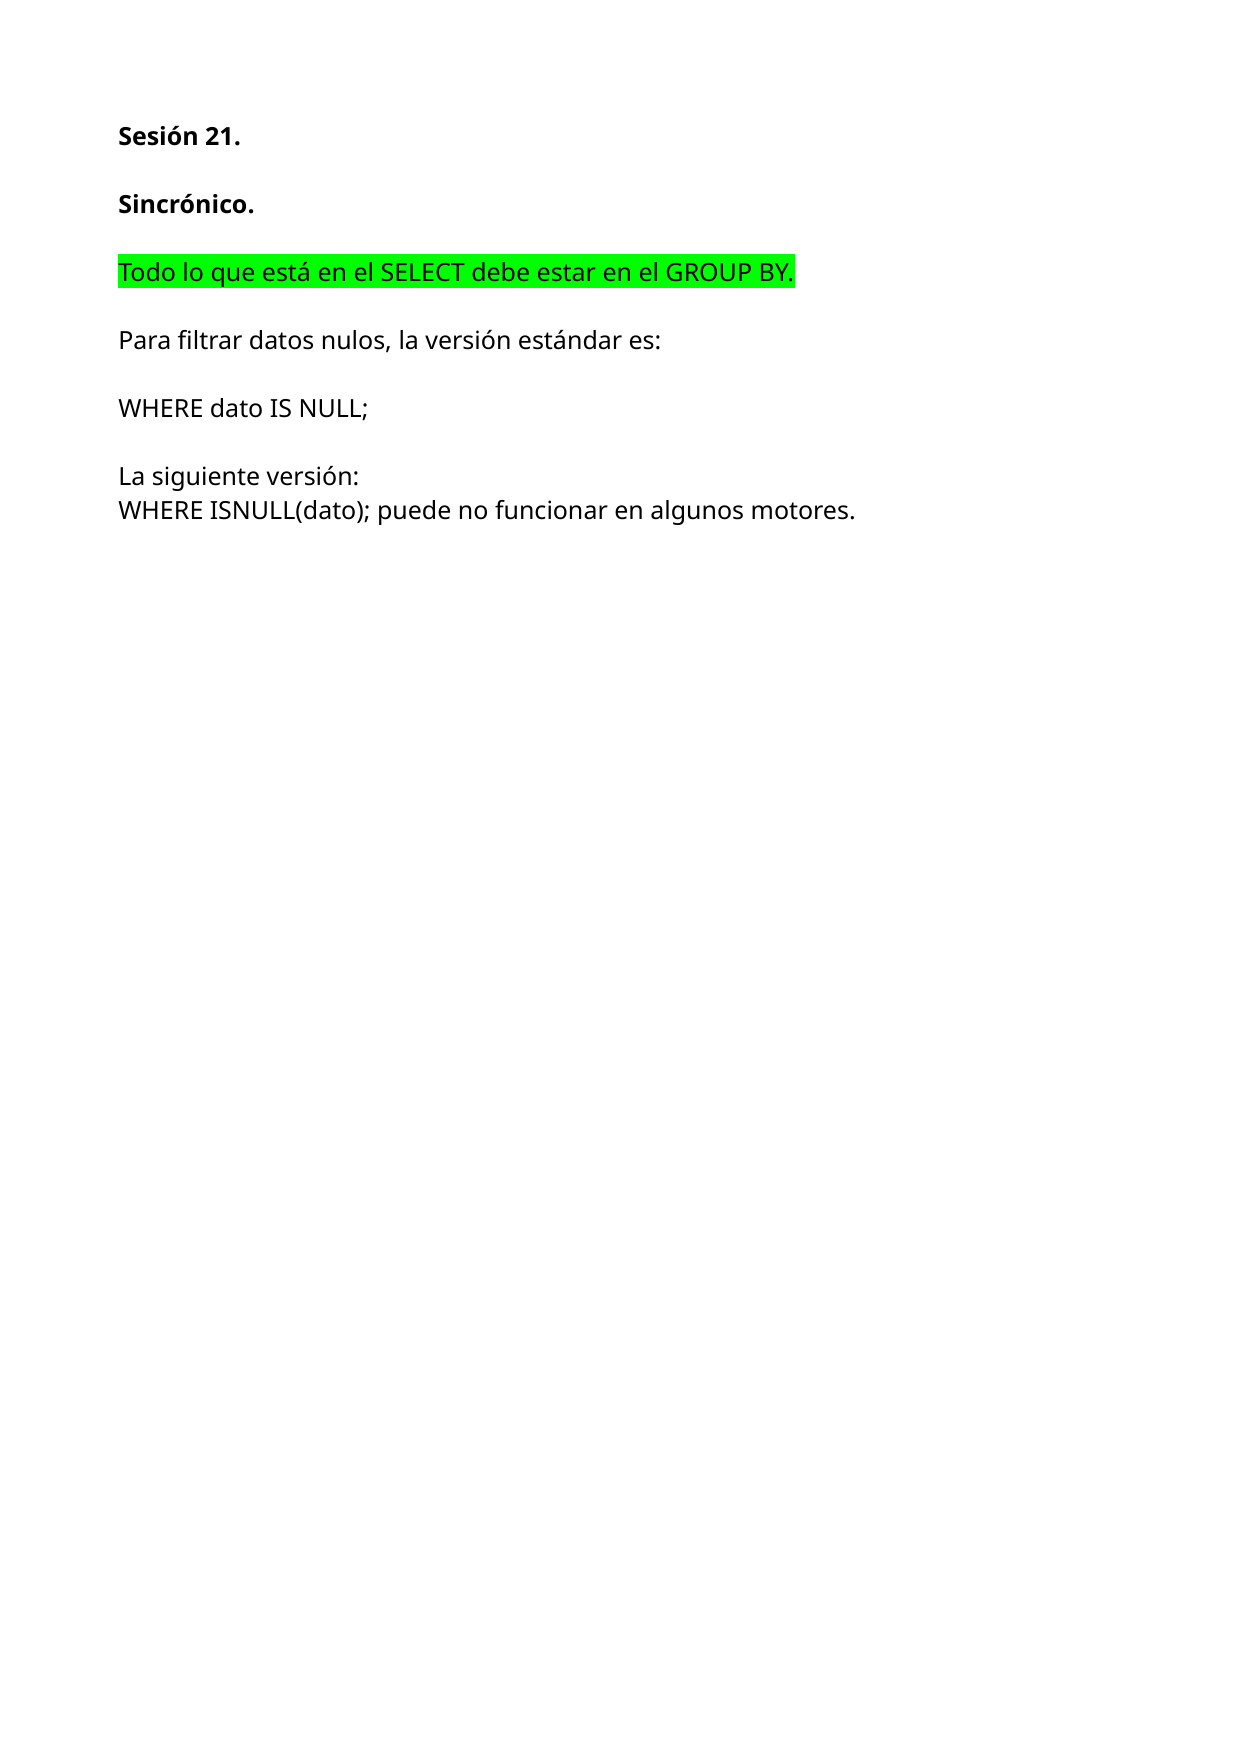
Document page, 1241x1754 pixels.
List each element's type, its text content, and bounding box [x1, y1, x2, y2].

text Sincrónico. [118, 186, 1122, 220]
text WHERE dato IS NULL; [118, 391, 1122, 425]
text La siguiente versión: [118, 459, 1122, 493]
text Todo lo que está en el SELECT debe estar en el GROUP BY. [118, 254, 1122, 288]
text Para filtrar datos nulos, la versión estándar es: [118, 322, 1122, 357]
text WHERE ISNULL(dato); puede no funcionar en algunos motores. [118, 493, 1122, 527]
text Sesión 21. [118, 118, 1122, 152]
